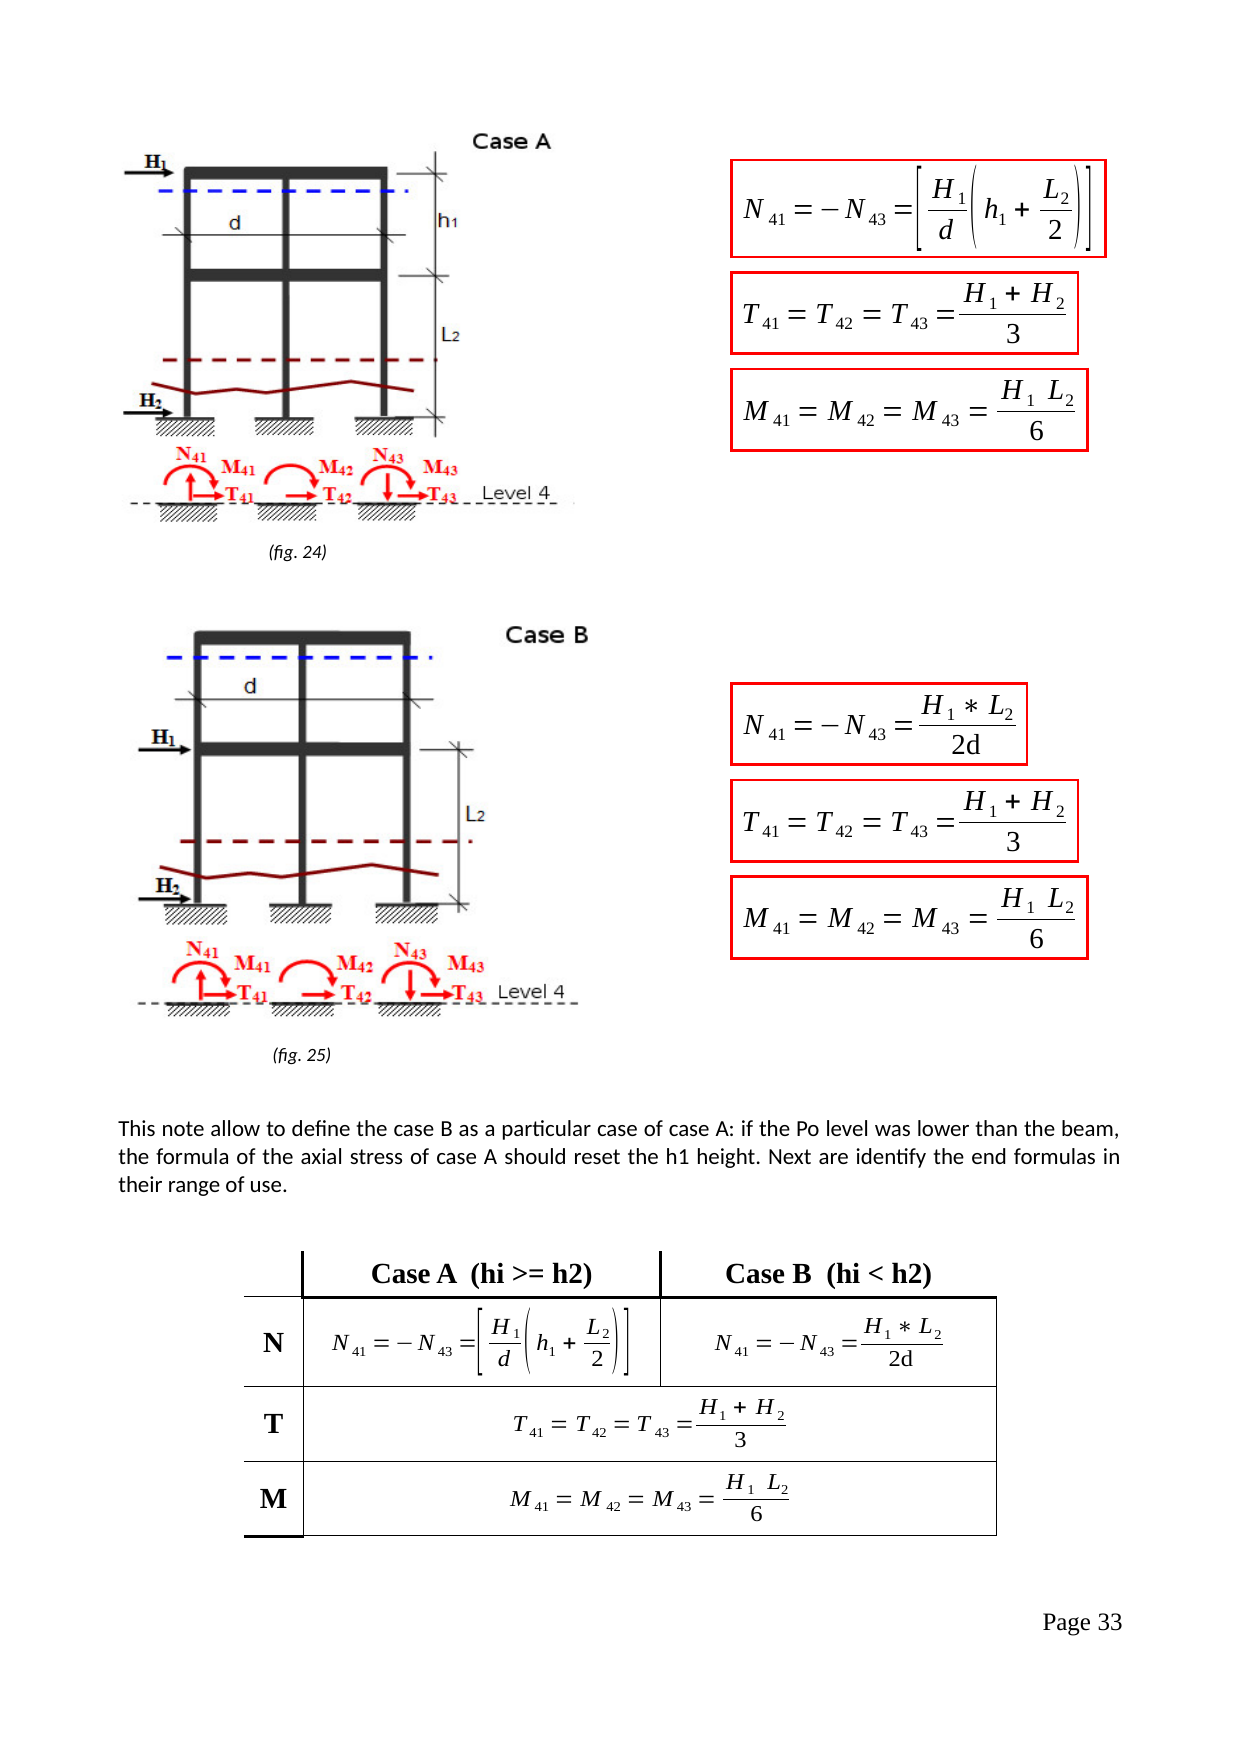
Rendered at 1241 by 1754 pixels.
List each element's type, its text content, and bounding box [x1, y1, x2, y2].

text (fig. 24) [118, 540, 1122, 563]
table_cell [304, 1299, 660, 1386]
table_cell [304, 1387, 996, 1461]
picture [129, 616, 602, 1028]
table_header Case A (hi >= h2) [304, 1251, 659, 1296]
table_cell T [244, 1387, 303, 1461]
table_cell [661, 1299, 996, 1386]
text This note allow to define the case B as a particular case of case A: if the Po level was lower than the beam, the formula of the axial stress of case A should reset the h1 height. Next are identify the end formulas in their range of use. [118, 1114, 1122, 1198]
table_header Case B (hi < h2) [662, 1251, 996, 1296]
table_cell [304, 1462, 996, 1535]
table_header [244, 1251, 301, 1296]
text (fig. 25) [118, 1043, 1122, 1066]
table_cell M [244, 1462, 303, 1535]
table_cell N [244, 1297, 303, 1386]
picture [102, 124, 575, 536]
